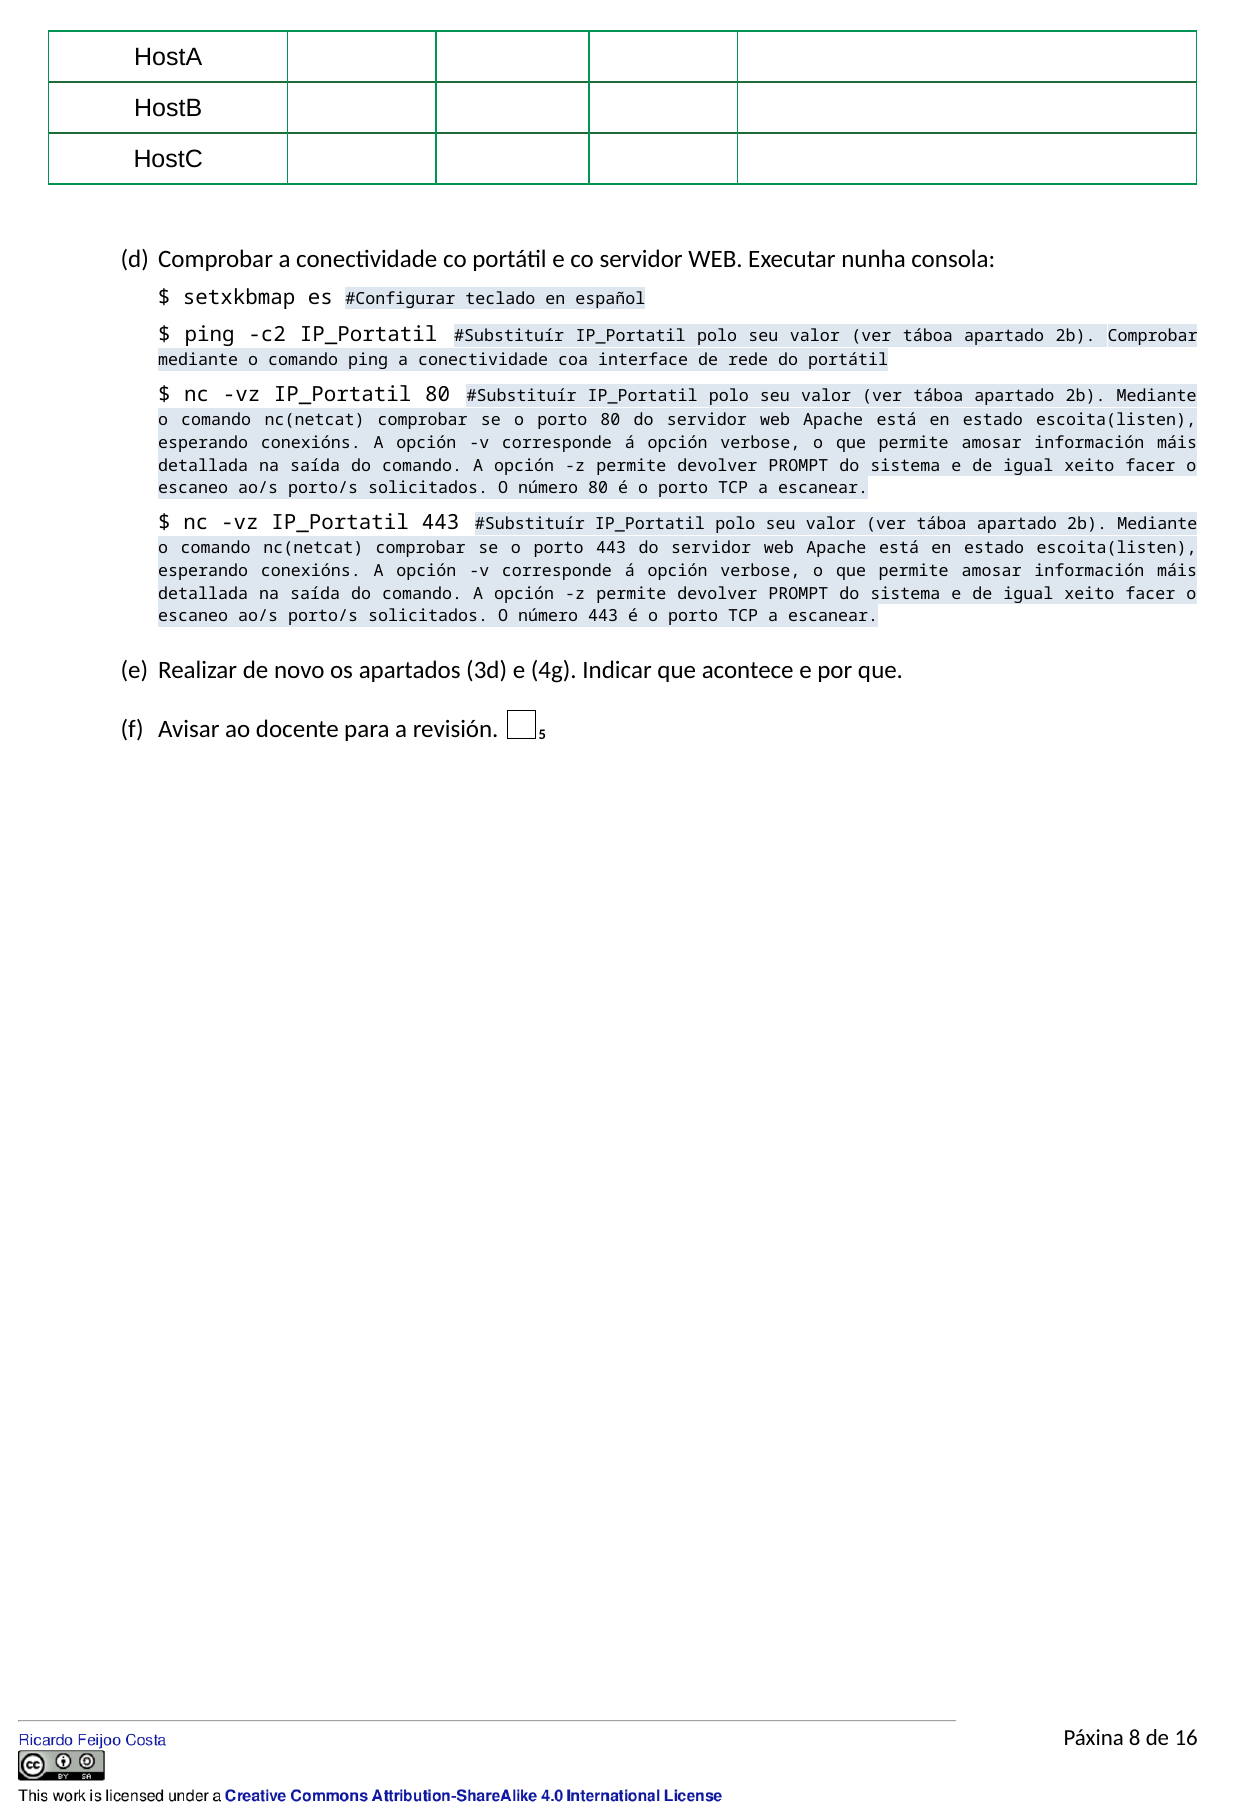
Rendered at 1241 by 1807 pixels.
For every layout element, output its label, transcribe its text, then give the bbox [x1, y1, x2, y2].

table_cell [288, 32, 435, 81]
table_cell [437, 134, 588, 183]
table_cell HostA [49, 32, 287, 81]
list Comprobar a conectividade co portátil e co servidor WEB. Executar nunha consola: [120, 243, 1197, 274]
table_cell HostC [49, 134, 287, 183]
table_cell [738, 83, 1196, 132]
table_cell [437, 83, 588, 132]
table_cell [288, 83, 435, 132]
table_cell [738, 32, 1196, 81]
list $ nc -vz IP_Portatil 80 #Substituír IP_Portatil polo seu valor (ver táboa apartado 2b). Mediante o comando nc(netcat) comprobar se o porto 80 do servidor web Apache está en estado escoita(listen), esperando conexións. A opción -v corresponde á opción verbose, o que permite amosar información máis detallada na saída do comando. A opción -z permite devolver PROMPT do sistema e de igual xeito facer o escaneo ao/s porto/s solicitados. O número 80 é o porto TCP a escanear. [120, 379, 1197, 499]
table_cell [590, 32, 737, 81]
list Avisar ao docente para a revisión. 5 [120, 713, 1197, 743]
table_cell [590, 134, 737, 183]
table_cell [738, 134, 1196, 183]
picture [8, 1715, 957, 1806]
table_cell [288, 134, 435, 183]
table_cell [437, 32, 588, 81]
table_cell HostB [49, 83, 287, 132]
list $ setxkbmap es #Configurar teclado en español [122, 282, 1197, 311]
list Realizar de novo os apartados (3d) e (4g). Indicar que acontece e por que. [120, 654, 1197, 685]
table_cell [590, 83, 737, 132]
list $ ping -c2 IP_Portatil #Substituír IP_Portatil polo seu valor (ver táboa apartado 2b). Comprobar mediante o comando ping a conectividade coa interface de rede do portátil [120, 319, 1197, 371]
list $ nc -vz IP_Portatil 443 #Substituír IP_Portatil polo seu valor (ver táboa apartado 2b). Mediante o comando nc(netcat) comprobar se o porto 443 do servidor web Apache está en estado escoita(listen), esperando conexións. A opción -v corresponde á opción verbose, o que permite amosar información máis detallada na saída do comando. A opción -z permite devolver PROMPT do sistema e de igual xeito facer o escaneo ao/s porto/s solicitados. O número 443 é o porto TCP a escanear. [120, 507, 1197, 627]
